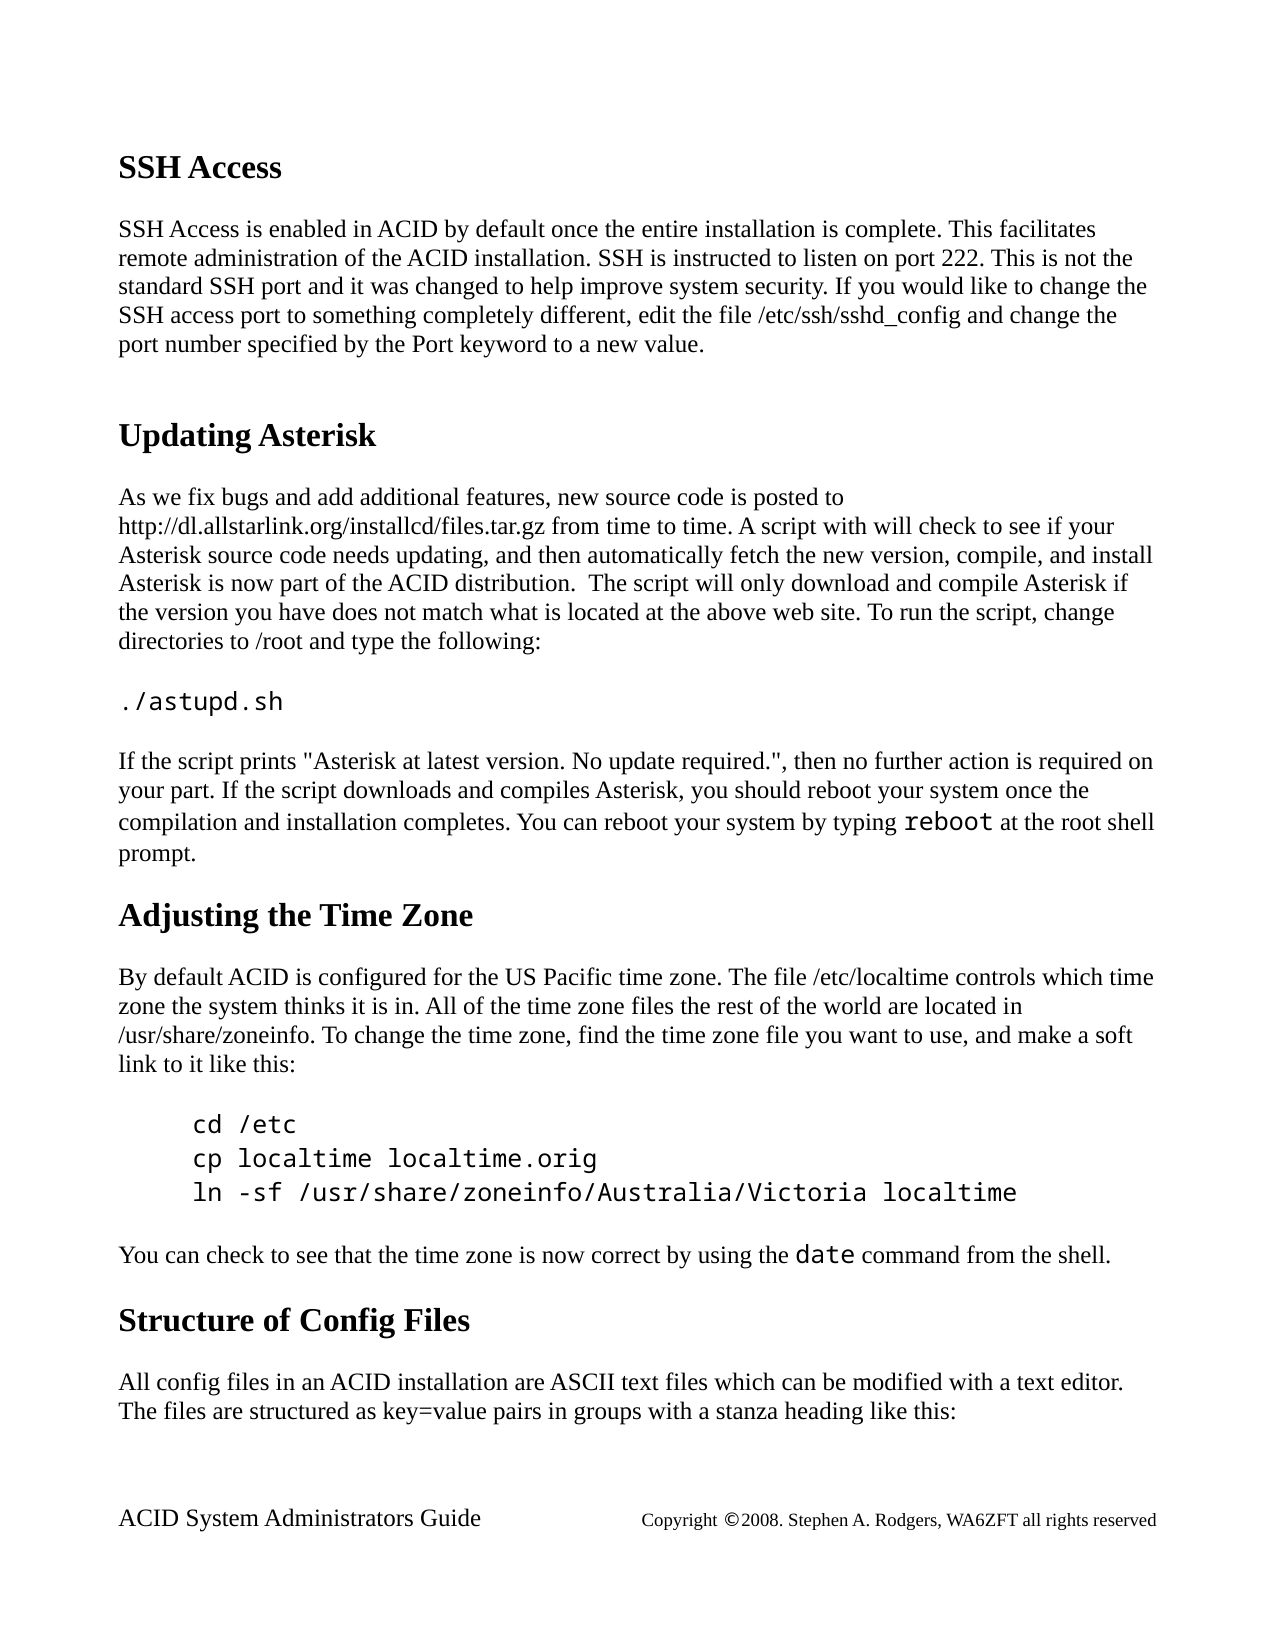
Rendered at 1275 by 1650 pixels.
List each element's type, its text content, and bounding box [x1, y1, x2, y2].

text SSH Access is enabled in ACID by default once the entire installation is complete. This facilitates remote administration of the ACID installation. SSH is instructed to listen on port 222. This is not the standard SSH port and it was changed to help improve system security. If you would like to change the SSH access port to something completely different, edit the file /etc/ssh/sshd_config and change the port number specified by the Port keyword to a new value. [118, 214, 1157, 358]
text ./astupd.sh [118, 683, 1157, 718]
text Adjusting the Time Zone [118, 895, 1157, 934]
text All config files in an ACID installation are ASCII text files which can be modified with a text editor. [118, 1367, 1157, 1396]
text cp localtime localtime.orig [192, 1140, 1157, 1174]
text By default ACID is configured for the US Pacific time zone. The file /etc/localtime controls which time zone the system thinks it is in. All of the time zone files the rest of the world are located in /usr/share/zoneinfo. To change the time zone, find the time zone file you want to use, and make a soft [118, 962, 1157, 1049]
text If the script prints "Asterisk at latest version. No update required.", then no further action is required on your part. If the script downloads and compiles Asterisk, you should reboot your system once the compilation and installation completes. You can reboot your system by typing reboot at the root shell prompt. [118, 746, 1157, 867]
text You can check to see that the time zone is now correct by using the date command from the shell. [118, 1237, 1157, 1271]
text ln -sf /usr/share/zoneinfo/Australia/Victoria localtime [192, 1174, 1157, 1208]
text cd /etc [192, 1106, 1157, 1140]
text link to it like this: [118, 1049, 1157, 1077]
text Structure of Config Files [118, 1300, 1157, 1338]
text As we fix bugs and add additional features, new source code is posted to http://dl.allstarlink.org/installcd/files.tar.gz from time to time. A script with will check to see if your Asterisk source code needs updating, and then automatically fetch the new version, compile, and install Asterisk is now part of the ACID distribution. The script will only download and compile Asterisk if the version you have does not match what is located at the above web site. To run the script, change directories to /root and type the following: [118, 482, 1157, 655]
text The files are structured as key=value pairs in groups with a stanza heading like this: [118, 1396, 1157, 1424]
text SSH Access [118, 147, 1157, 185]
text Updating Asterisk [118, 415, 1157, 453]
